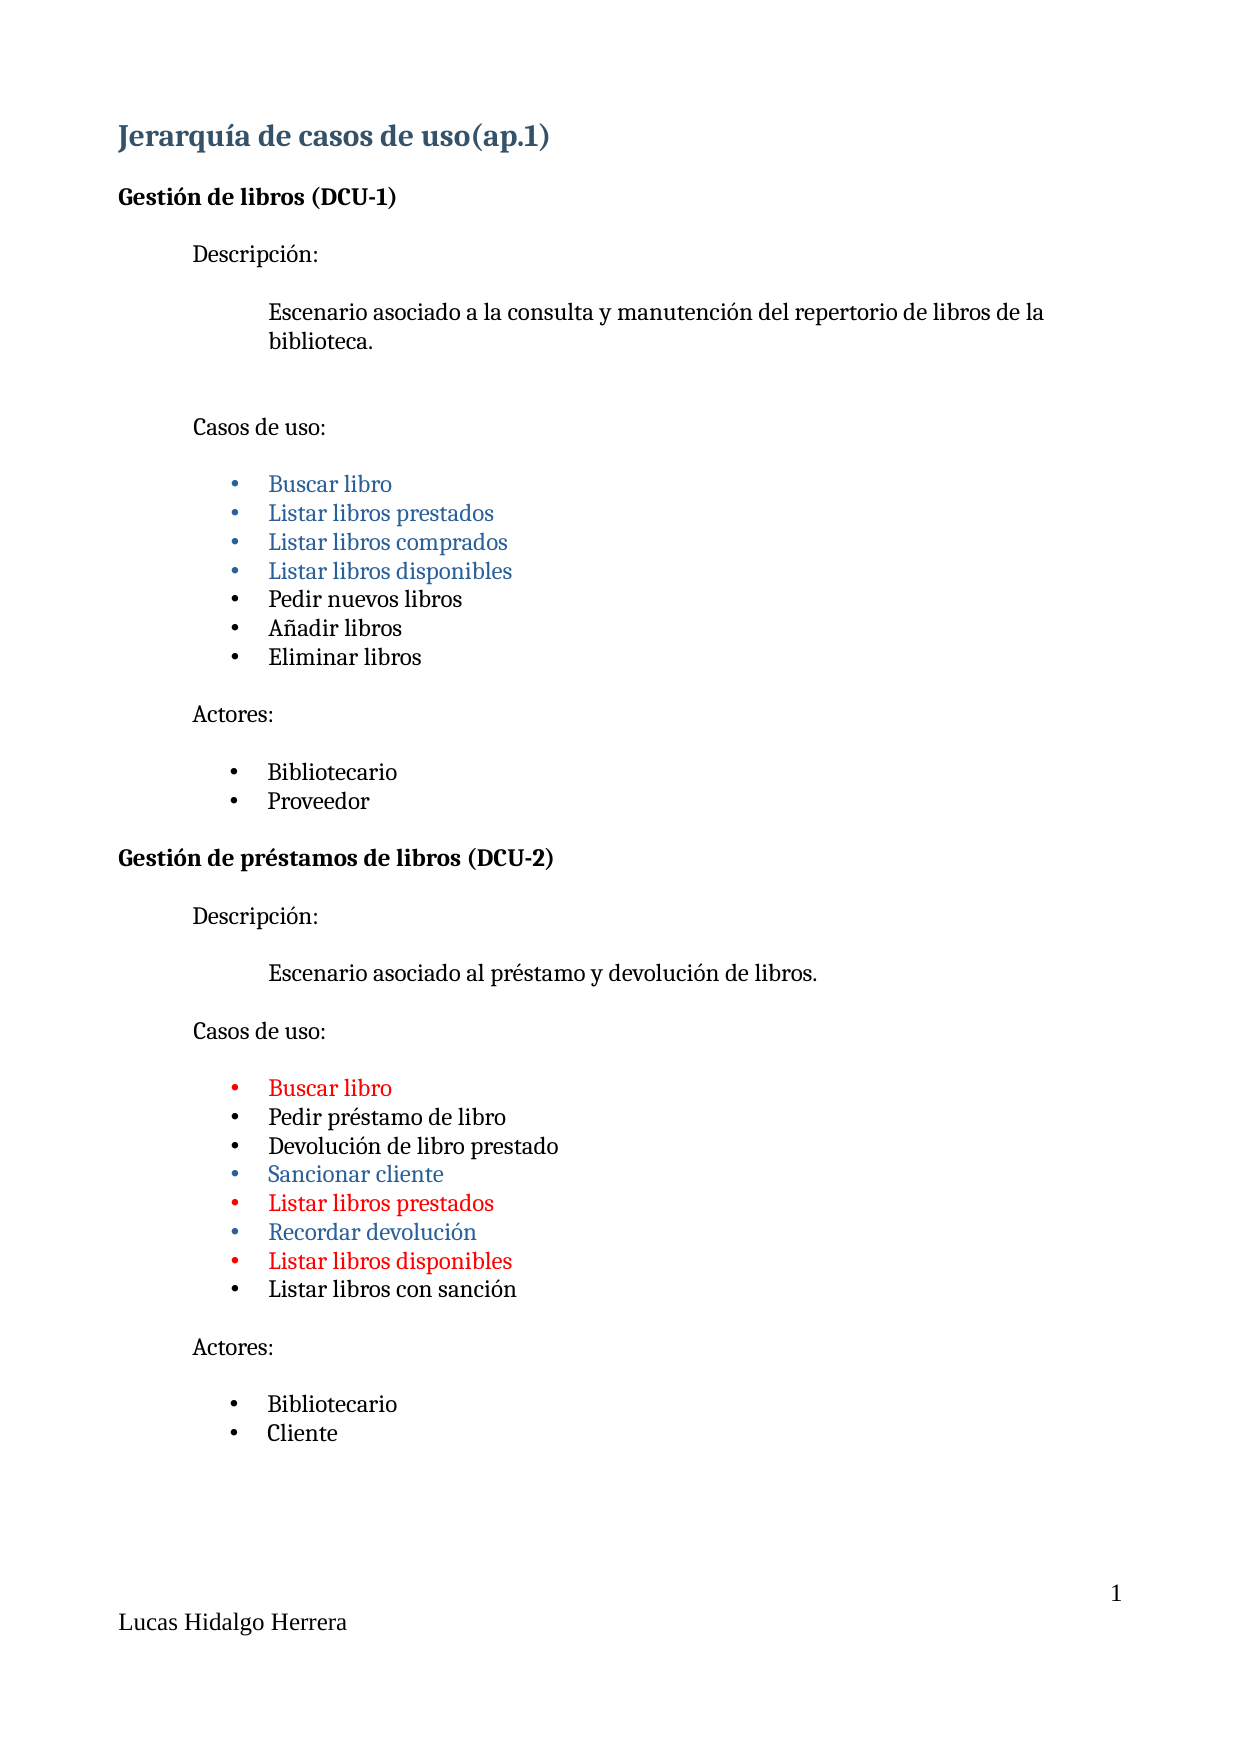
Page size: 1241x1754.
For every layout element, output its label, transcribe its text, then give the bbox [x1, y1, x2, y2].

list Cliente [229, 1419, 1122, 1448]
text Descripción: [118, 240, 1122, 269]
text Escenario asociado al préstamo y devolución de libros. [268, 959, 1122, 988]
text Casos de uso: [193, 1017, 1122, 1045]
text Actores: [118, 1333, 1122, 1362]
list Buscar libro [231, 1074, 1122, 1103]
list Listar libros disponibles [231, 1247, 1122, 1275]
list Listar libros disponibles [231, 557, 1122, 585]
list Eliminar libros [231, 643, 1122, 672]
list Proveedor [229, 787, 1122, 815]
text Gestión de libros (DCU-1) [118, 183, 1122, 212]
list Listar libros prestados [231, 499, 1122, 528]
text Jerarquía de casos de uso(ap.1) [118, 118, 1122, 154]
list Listar libros prestados [231, 1189, 1122, 1218]
list Buscar libro [231, 470, 1122, 499]
text Casos de uso: [193, 413, 1122, 442]
list Recordar devolución [231, 1218, 1122, 1247]
list Añadir libros [231, 614, 1122, 643]
list Bibliotecario [229, 758, 1122, 787]
list Listar libros comprados [231, 528, 1122, 557]
list Pedir préstamo de libro [231, 1103, 1122, 1132]
text Escenario asociado a la consulta y manutención del repertorio de libros de la biblioteca. [268, 298, 1122, 355]
list Devolución de libro prestado [231, 1132, 1122, 1160]
list Bibliotecario [229, 1390, 1122, 1419]
list Pedir nuevos libros [231, 585, 1122, 614]
text Descripción: [118, 902, 1122, 930]
text Actores: [118, 700, 1122, 729]
list Listar libros con sanción [231, 1275, 1122, 1304]
text Gestión de préstamos de libros (DCU-2) [118, 844, 1122, 873]
list Sancionar cliente [231, 1160, 1122, 1189]
